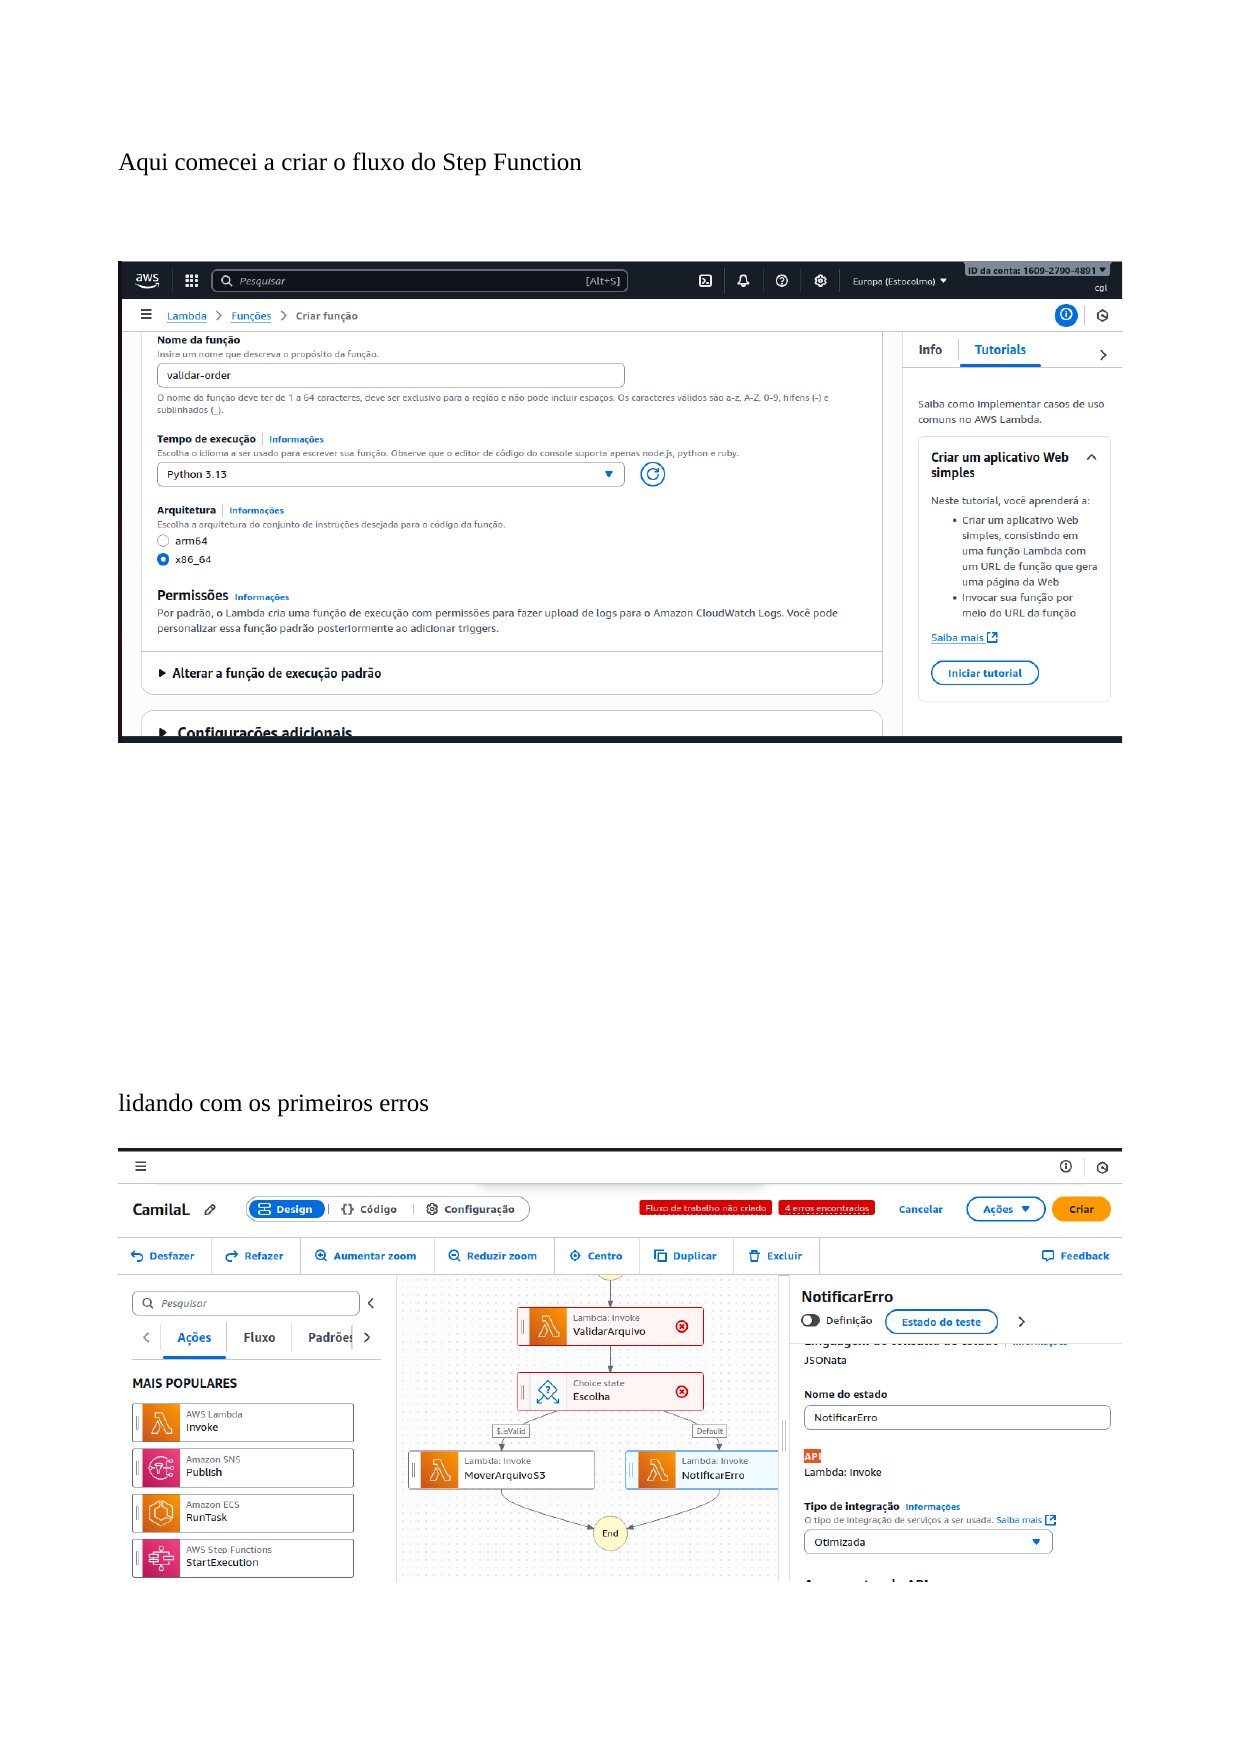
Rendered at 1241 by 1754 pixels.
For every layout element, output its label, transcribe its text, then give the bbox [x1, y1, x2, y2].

text Aqui comecei a criar o fluxo do Step Function [118, 147, 1122, 176]
text lidando com os primeiros erros [118, 1088, 1122, 1116]
picture [118, 261, 1123, 743]
picture [118, 1148, 1123, 1582]
